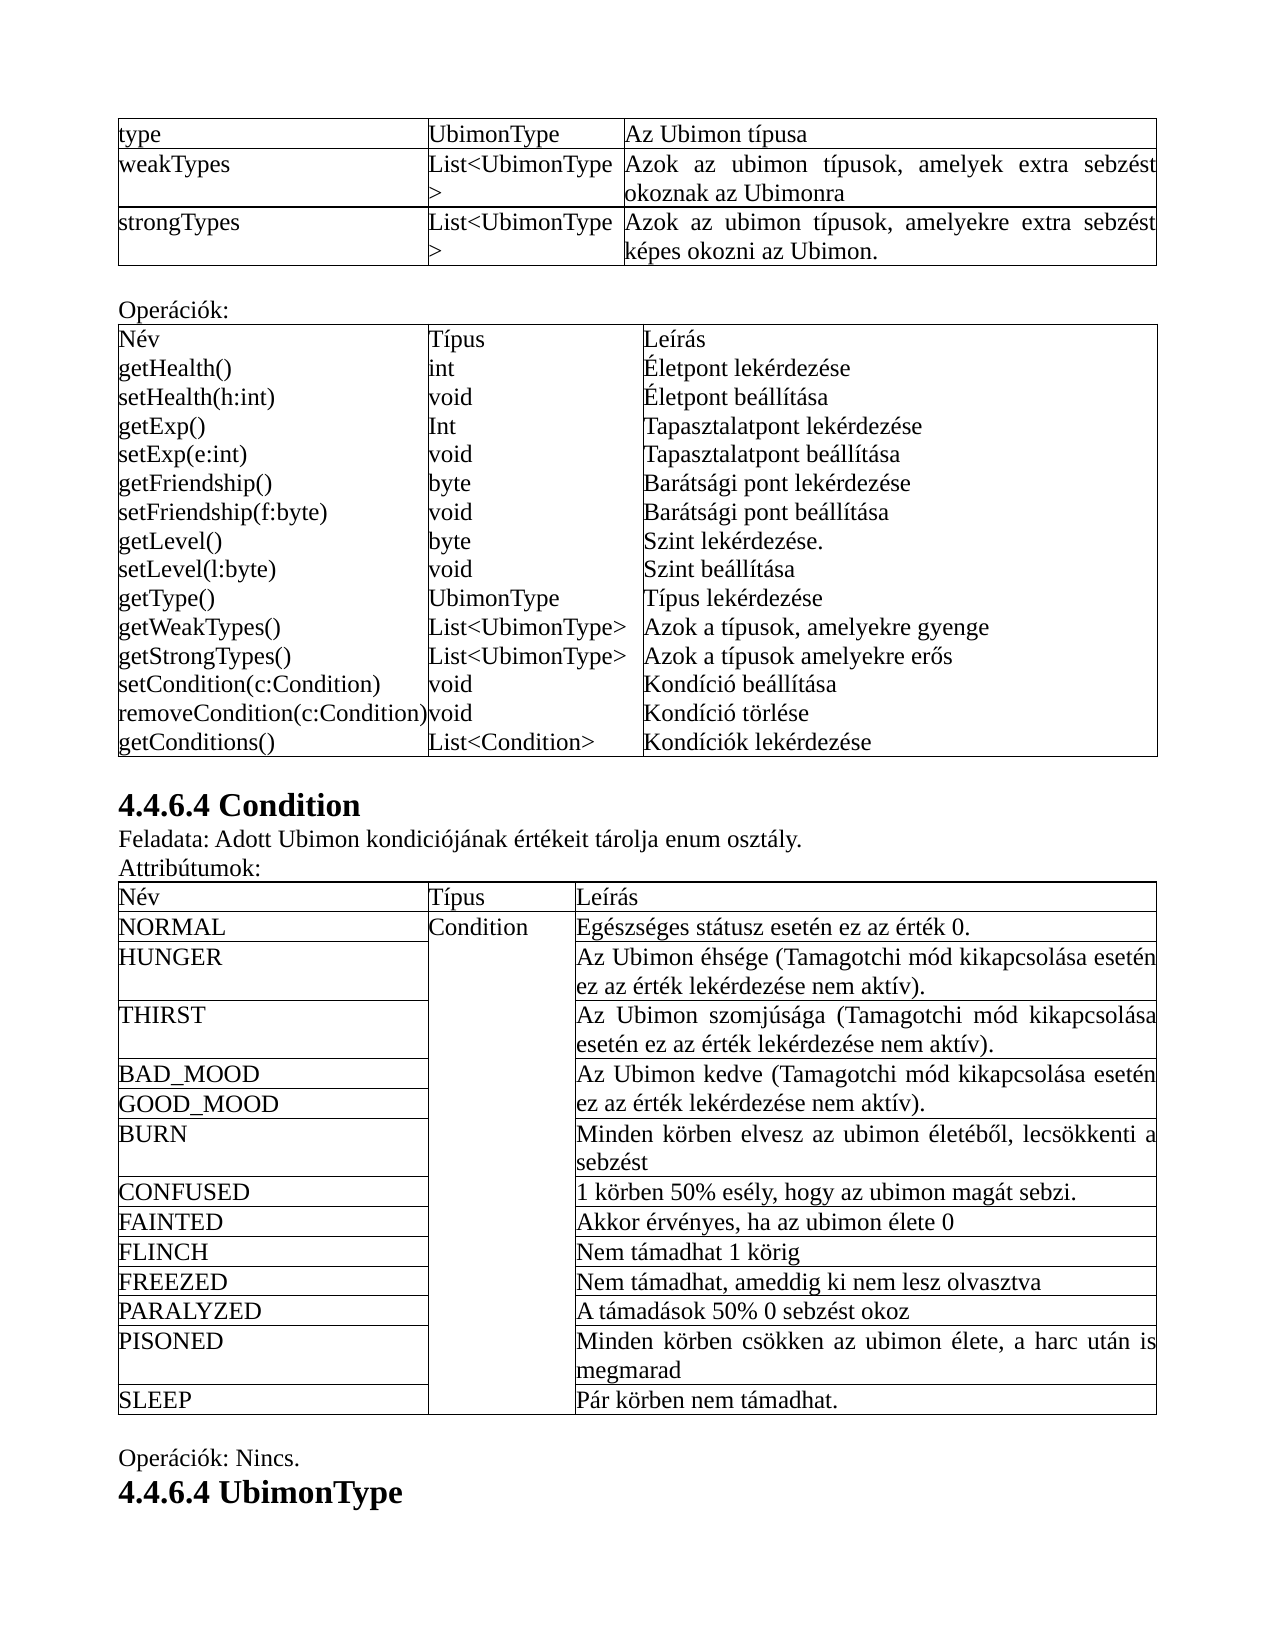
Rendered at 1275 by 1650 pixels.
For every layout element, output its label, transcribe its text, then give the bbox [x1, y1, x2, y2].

table_cell HUNGER [119, 942, 428, 999]
table_cell List<UbimonType> [429, 149, 624, 206]
table_cell Barátsági pont lekérdezése [644, 468, 1157, 497]
table_cell UbimonType [429, 583, 643, 612]
table_cell List<Condition> [429, 727, 643, 756]
table_cell getStrongTypes() [119, 641, 428, 669]
table_cell Condition [429, 912, 575, 1413]
text Operációk: [118, 295, 1157, 323]
table_cell Akkor érvényes, ha az ubimon élete 0 [576, 1207, 1156, 1236]
table_cell getConditions() [119, 727, 428, 756]
table_cell getWeakTypes() [119, 612, 428, 641]
table_cell Nem támadhat 1 körig [576, 1237, 1156, 1266]
table_cell CONFUSED [119, 1177, 428, 1206]
table_cell Egészséges státusz esetén ez az érték 0. [576, 912, 1156, 941]
table_cell getExp() [119, 411, 428, 439]
table_header Név [119, 883, 428, 911]
table_cell Szint beállítása [644, 555, 1157, 583]
table_cell FLINCH [119, 1237, 428, 1266]
table_cell PARALYZED [119, 1296, 428, 1325]
text 4.4.6.4 UbimonType [118, 1472, 1157, 1510]
table_header Leírás [576, 883, 1156, 911]
table_cell void [429, 440, 643, 468]
table_cell Az Ubimon szomjúsága (Tamagotchi mód kikapcsolása esetén ez az érték lekérdezése nem aktív). [576, 1001, 1156, 1058]
table_cell Az Ubimon típusa [625, 119, 1156, 148]
table_cell Minden körben csökken az ubimon élete, a harc után is megmarad [576, 1326, 1156, 1384]
table_cell BAD_MOOD [119, 1059, 428, 1088]
table_cell Szint lekérdezése. [644, 526, 1157, 554]
table_cell Kondíciók lekérdezése [644, 727, 1157, 756]
table_cell Az Ubimon kedve (Tamagotchi mód kikapcsolása esetén ez az érték lekérdezése nem aktív). [576, 1059, 1156, 1118]
text Feladata: Adott Ubimon kondiciójának értékeit tárolja enum osztály. [118, 824, 1157, 853]
table_cell BURN [119, 1119, 428, 1176]
table_cell getLevel() [119, 526, 428, 554]
table_header Név [119, 325, 428, 353]
table_cell void [429, 555, 643, 583]
table_cell Az Ubimon éhsége (Tamagotchi mód kikapcsolása esetén ez az érték lekérdezése nem aktív). [576, 942, 1156, 999]
table_cell type [119, 119, 428, 148]
table_header Típus [429, 325, 643, 353]
table_cell Tapasztalatpont beállítása [644, 440, 1157, 468]
table_cell setHealth(h:int) [119, 382, 428, 411]
table_cell Kondíció törlése [644, 698, 1157, 727]
table_cell Életpont lekérdezése [644, 353, 1157, 382]
table_cell UbimonType [429, 119, 624, 148]
table_header Leírás [644, 325, 1157, 353]
table_cell getHealth() [119, 353, 428, 382]
table_cell Tapasztalatpont lekérdezése [644, 411, 1157, 439]
table_cell Minden körben elvesz az ubimon életéből, lecsökkenti a sebzést [576, 1119, 1156, 1176]
table_cell Barátsági pont beállítása [644, 497, 1157, 526]
table_cell Kondíció beállítása [644, 670, 1157, 698]
table_cell Pár körben nem támadhat. [576, 1385, 1156, 1413]
table_cell PISONED [119, 1326, 428, 1384]
text Operációk: Nincs. [118, 1443, 1157, 1472]
table_cell Típus lekérdezése [644, 583, 1157, 612]
table_cell FREEZED [119, 1267, 428, 1295]
table_cell List<UbimonType> [429, 208, 624, 265]
table_cell void [429, 497, 643, 526]
table_cell strongTypes [119, 208, 428, 265]
table_cell void [429, 382, 643, 411]
text 4.4.6.4 Condition [118, 786, 1157, 824]
table_cell Azok a típusok, amelyekre gyenge [644, 612, 1157, 641]
table_cell byte [429, 526, 643, 554]
table_cell Azok a típusok amelyekre erős [644, 641, 1157, 669]
table_cell Nem támadhat, ameddig ki nem lesz olvasztva [576, 1267, 1156, 1295]
table_cell A támadások 50% 0 sebzést okoz [576, 1296, 1156, 1325]
table_cell setCondition(c:Condition) [119, 670, 428, 698]
table_header Típus [429, 883, 575, 911]
table_cell Int [429, 411, 643, 439]
table_cell weakTypes [119, 149, 428, 206]
table_cell NORMAL [119, 912, 428, 941]
table_cell SLEEP [119, 1385, 428, 1413]
table_cell removeCondition(c:Condition) [119, 698, 428, 727]
table_cell setLevel(l:byte) [119, 555, 428, 583]
table_cell List<UbimonType> [429, 612, 643, 641]
table_cell Azok az ubimon típusok, amelyekre extra sebzést képes okozni az Ubimon. [625, 208, 1156, 265]
table_cell getType() [119, 583, 428, 612]
table_cell Azok az ubimon típusok, amelyek extra sebzést okoznak az Ubimonra [625, 149, 1156, 206]
table_cell THIRST [119, 1001, 428, 1058]
table_cell Életpont beállítása [644, 382, 1157, 411]
table_cell GOOD_MOOD [119, 1089, 428, 1118]
table_cell void [429, 698, 643, 727]
text Attribútumok: [118, 853, 1157, 881]
table_cell setFriendship(f:byte) [119, 497, 428, 526]
table_cell int [429, 353, 643, 382]
table_cell FAINTED [119, 1207, 428, 1236]
table_cell byte [429, 468, 643, 497]
table_cell void [429, 670, 643, 698]
table_cell setExp(e:int) [119, 440, 428, 468]
table_cell List<UbimonType> [429, 641, 643, 669]
table_cell 1 körben 50% esély, hogy az ubimon magát sebzi. [576, 1177, 1156, 1206]
table_cell getFriendship() [119, 468, 428, 497]
